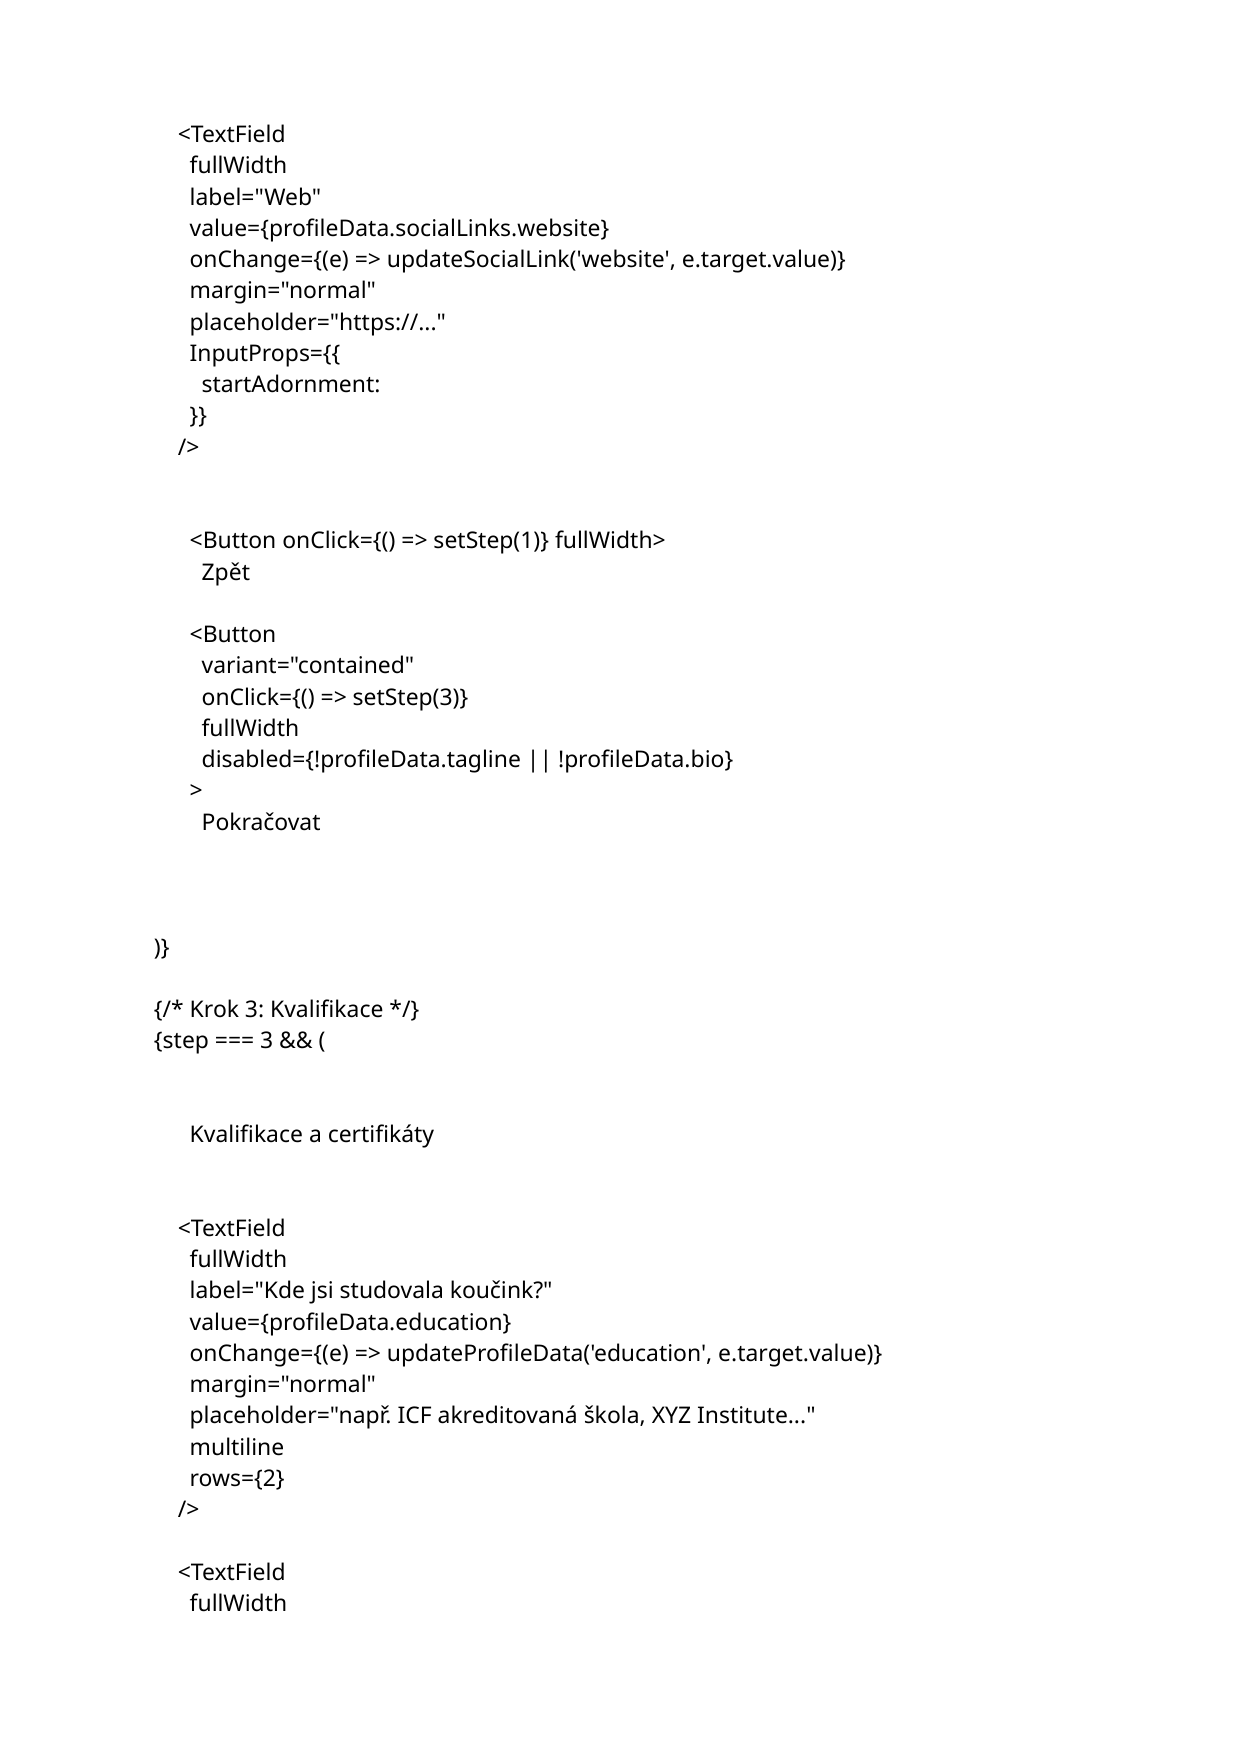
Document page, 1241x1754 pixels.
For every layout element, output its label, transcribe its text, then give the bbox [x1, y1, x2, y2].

text value={profileData.education} [118, 1306, 1122, 1337]
text variant="contained" [118, 649, 1122, 681]
text onChange={(e) => updateSocialLink('website', e.target.value)} [118, 243, 1122, 274]
text multiline [118, 1431, 1122, 1462]
text margin="normal" [118, 1368, 1122, 1399]
text label="Kde jsi studovala koučink?" [118, 1274, 1122, 1306]
text {/* Krok 3: Kvalifikace */} [118, 993, 1122, 1024]
text /> [118, 1493, 1122, 1524]
text fullWidth [118, 149, 1122, 181]
text onClick={() => setStep(3)} [118, 681, 1122, 712]
text startAdornment: [118, 368, 1122, 399]
text )} [118, 931, 1122, 962]
text disabled={!profileData.tagline || !profileData.bio} [118, 743, 1122, 774]
text onChange={(e) => updateProfileData('education', e.target.value)} [118, 1337, 1122, 1368]
text fullWidth [118, 1243, 1122, 1274]
text value={profileData.socialLinks.website} [118, 212, 1122, 243]
text placeholder="https://..." [118, 306, 1122, 337]
text <Button [118, 618, 1122, 649]
text > [118, 774, 1122, 806]
text <Button onClick={() => setStep(1)} fullWidth> [118, 524, 1122, 556]
text rows={2} [118, 1462, 1122, 1493]
text }} [118, 399, 1122, 431]
text <TextField [118, 118, 1122, 149]
text margin="normal" [118, 274, 1122, 306]
text fullWidth [118, 712, 1122, 743]
text {step === 3 && ( [118, 1024, 1122, 1056]
text placeholder="např. ICF akreditovaná škola, XYZ Institute..." [118, 1399, 1122, 1431]
text <TextField [118, 1212, 1122, 1243]
text Pokračovat [118, 806, 1122, 837]
text fullWidth [118, 1587, 1122, 1618]
text label="Web" [118, 181, 1122, 212]
text <TextField [118, 1556, 1122, 1587]
text InputProps={{ [118, 337, 1122, 368]
text Zpět [118, 556, 1122, 587]
text /> [118, 431, 1122, 462]
text Kvalifikace a certifikáty [118, 1118, 1122, 1149]
